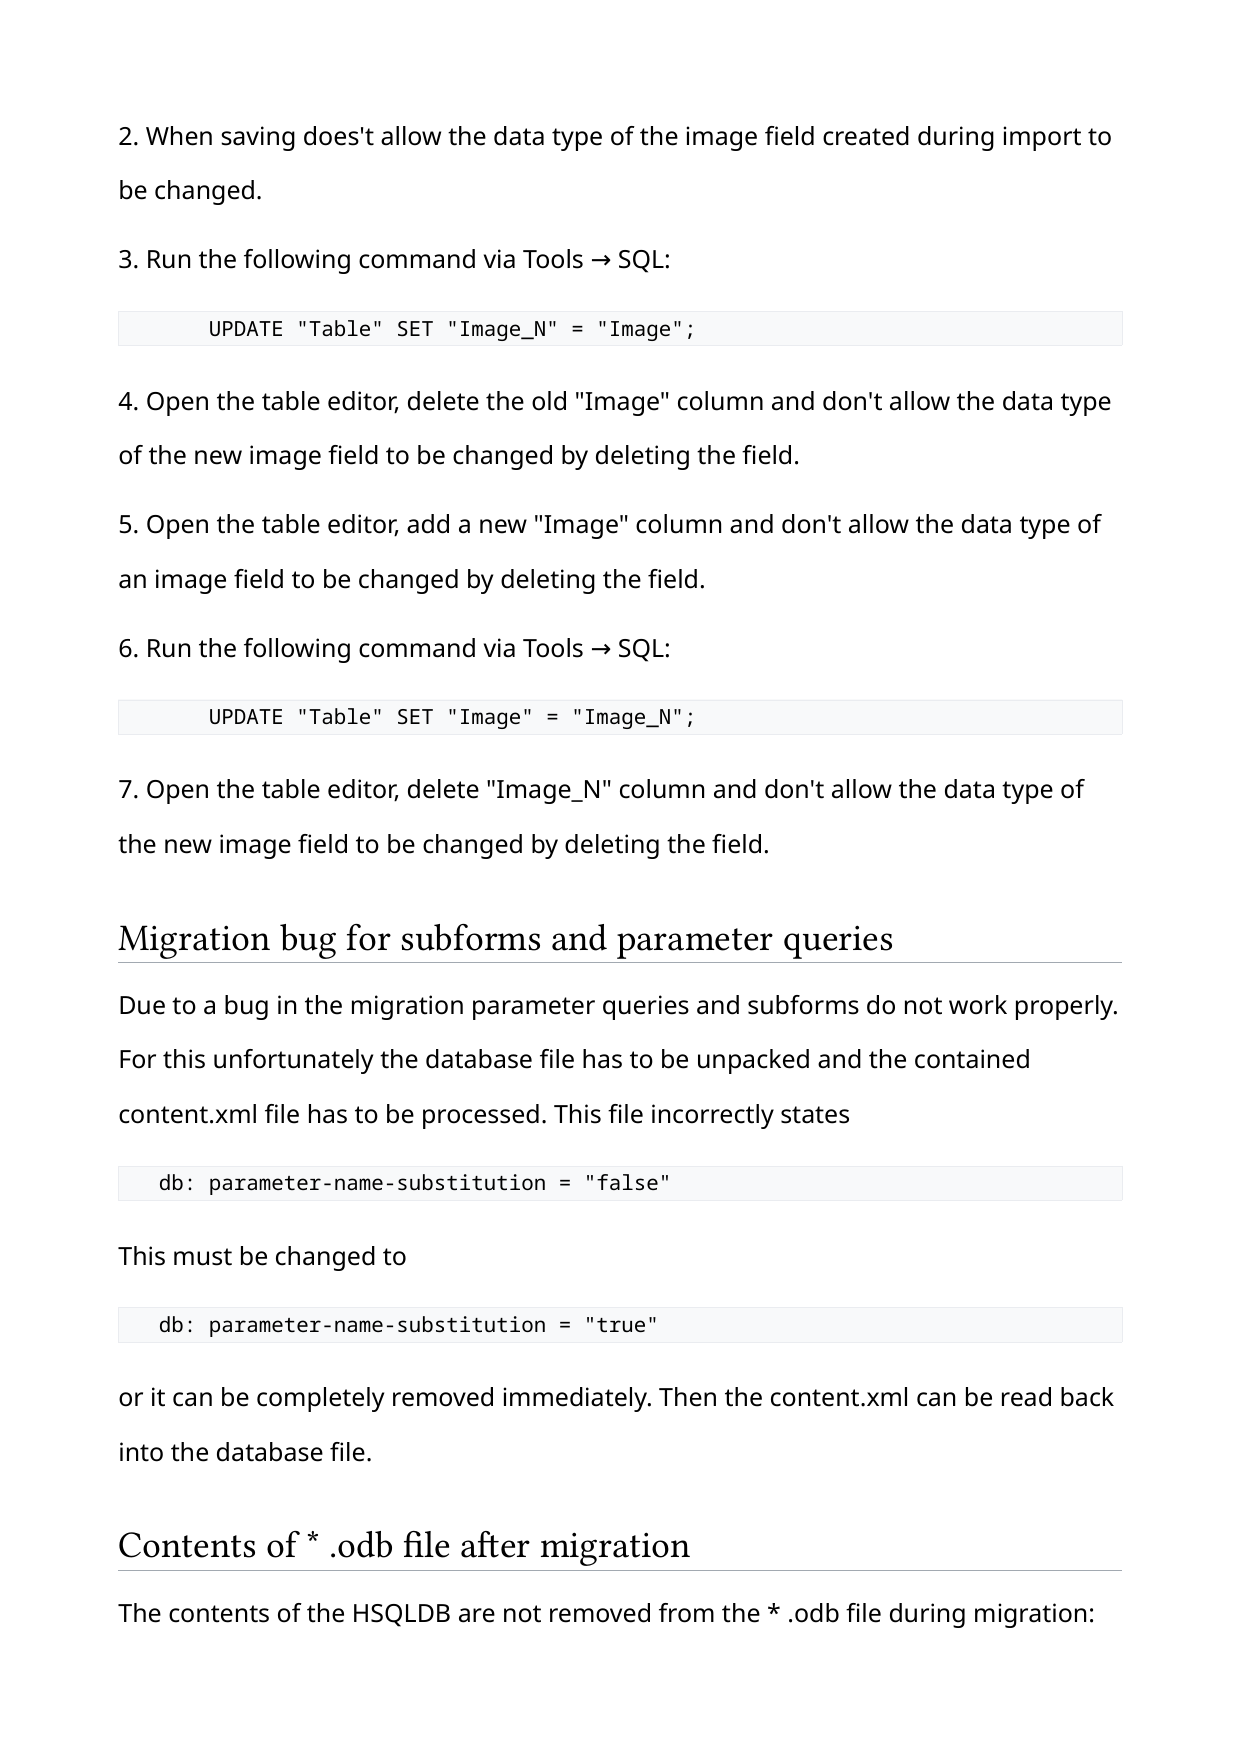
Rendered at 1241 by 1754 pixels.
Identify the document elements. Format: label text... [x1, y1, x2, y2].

text 4. Open the table editor, delete the old "Image" column and don't allow the data type of the new image field to be changed by deleting the field. [118, 383, 1122, 472]
text This must be changed to [118, 1238, 1122, 1272]
text or it can be completely removed immediately. Then the content.xml can be read back into the database file. [118, 1380, 1122, 1468]
text UPDATE "Table" SET "Image" = "Image_N"; [119, 701, 1122, 734]
text 2. When saving does't allow the data type of the image field created during import to be changed. [118, 118, 1122, 207]
text 3. Run the following command via Tools → SQL: [118, 242, 1122, 276]
text 6. Run the following command via Tools → SQL: [118, 630, 1122, 664]
text UPDATE "Table" SET "Image_N" = "Image"; [119, 312, 1122, 345]
subtitle Contents of * .odb file after migration [118, 1524, 1122, 1570]
text db: parameter-name-substitution = "true" [119, 1308, 1122, 1342]
text db: parameter-name-substitution = "false" [119, 1167, 1122, 1200]
text 5. Open the table editor, add a new "Image" column and don't allow the data type of an image field to be changed by deleting the field. [118, 507, 1122, 595]
subtitle Migration bug for subforms and parameter queries [118, 916, 1122, 962]
text The contents of the HSQLDB are not removed from the * .odb file during migration: [118, 1595, 1122, 1629]
text 7. Open the table editor, delete "Image_N" column and don't allow the data type of the new image field to be changed by deleting the field. [118, 772, 1122, 861]
text Due to a bug in the migration parameter queries and subforms do not work properly. For this unfortunately the database file has to be unpacked and the contained content.xml file has to be processed. This file incorrectly states [118, 987, 1122, 1131]
